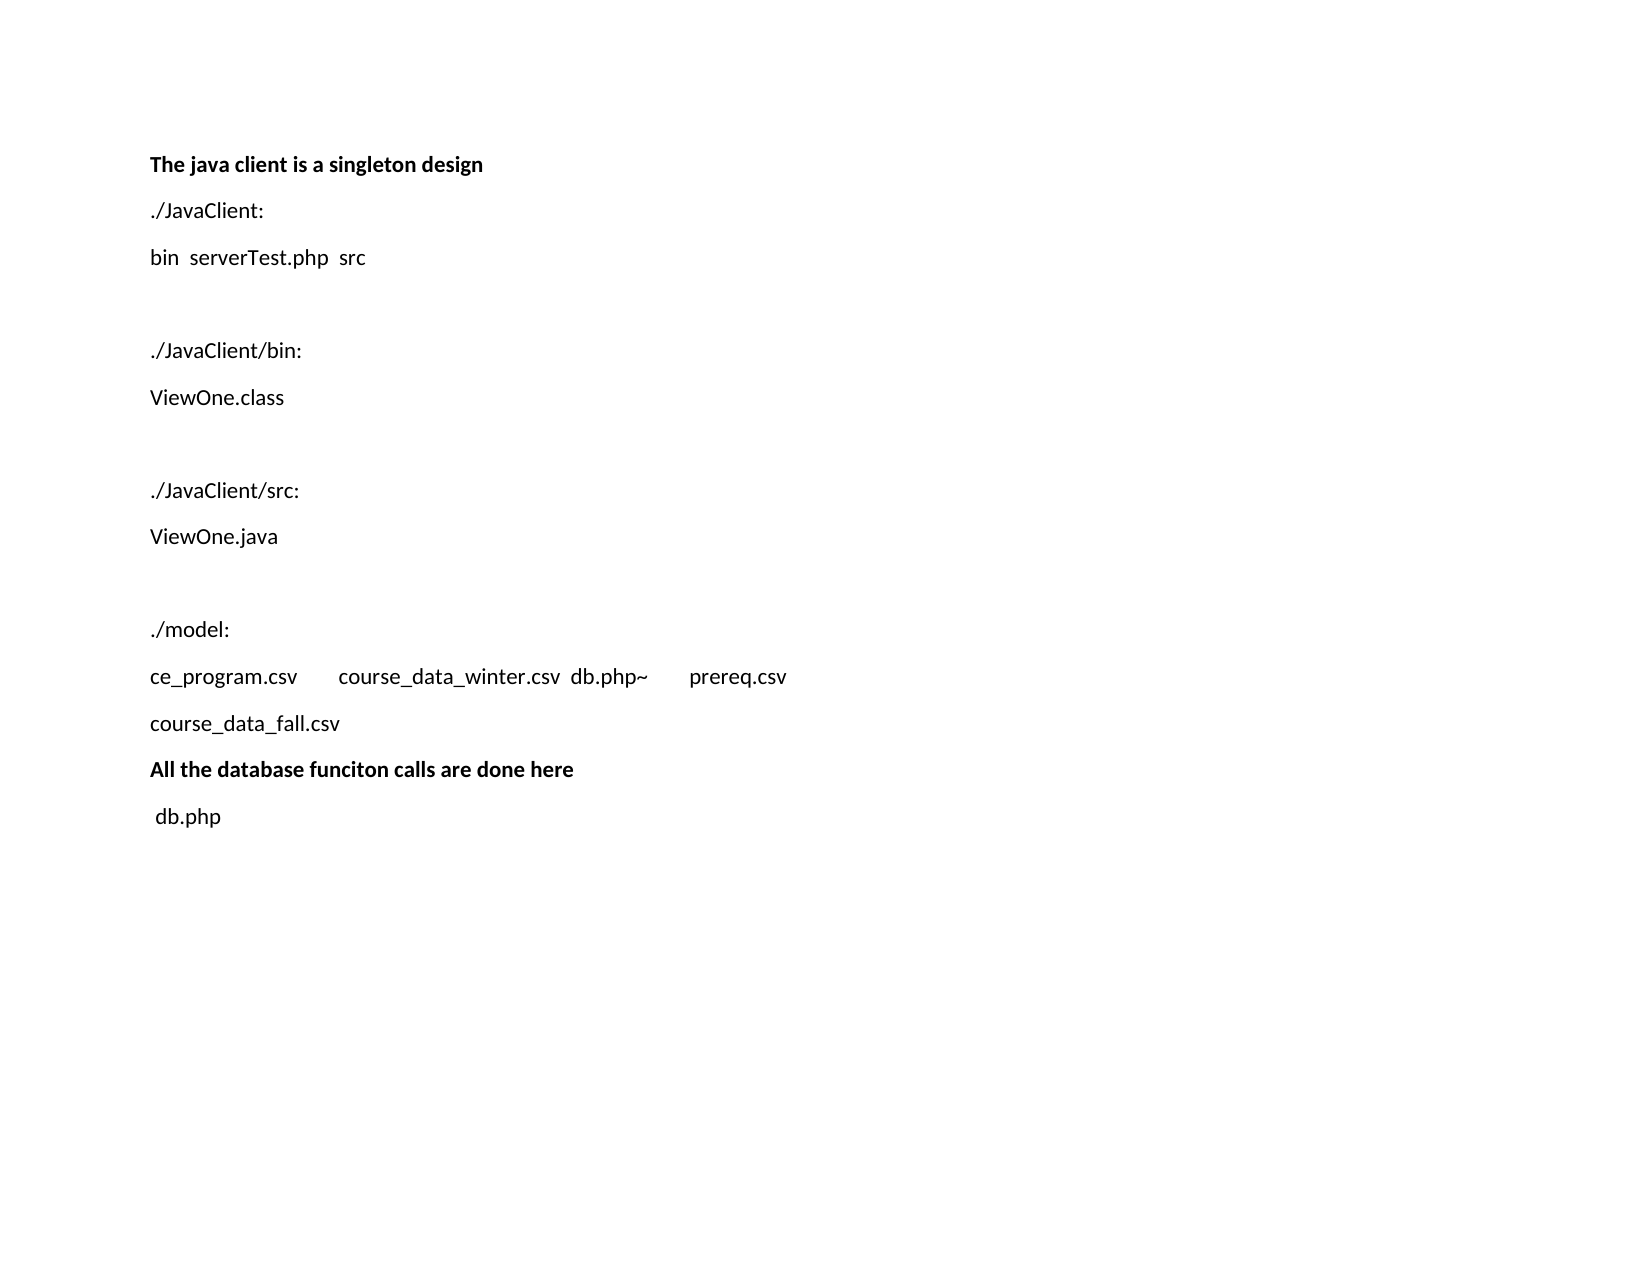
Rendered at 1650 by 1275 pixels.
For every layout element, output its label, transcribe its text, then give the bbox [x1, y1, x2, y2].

text The java client is a singleton design [150, 150, 1500, 178]
text ViewOne.java [150, 522, 1500, 551]
text ./model: [150, 616, 1500, 644]
text bin serverTest.php src [150, 243, 1500, 271]
text ./JavaClient/bin: [150, 336, 1500, 364]
text ce_program.csv course_data_winter.csv db.php~ prereq.csv [150, 662, 1500, 690]
text ViewOne.class [150, 383, 1500, 411]
text ./JavaClient: [150, 197, 1500, 224]
text course_data_fall.csv [150, 709, 1500, 737]
text ./JavaClient/src: [150, 476, 1500, 504]
text db.php [150, 802, 1500, 830]
text All the database funciton calls are done here [150, 755, 1500, 783]
